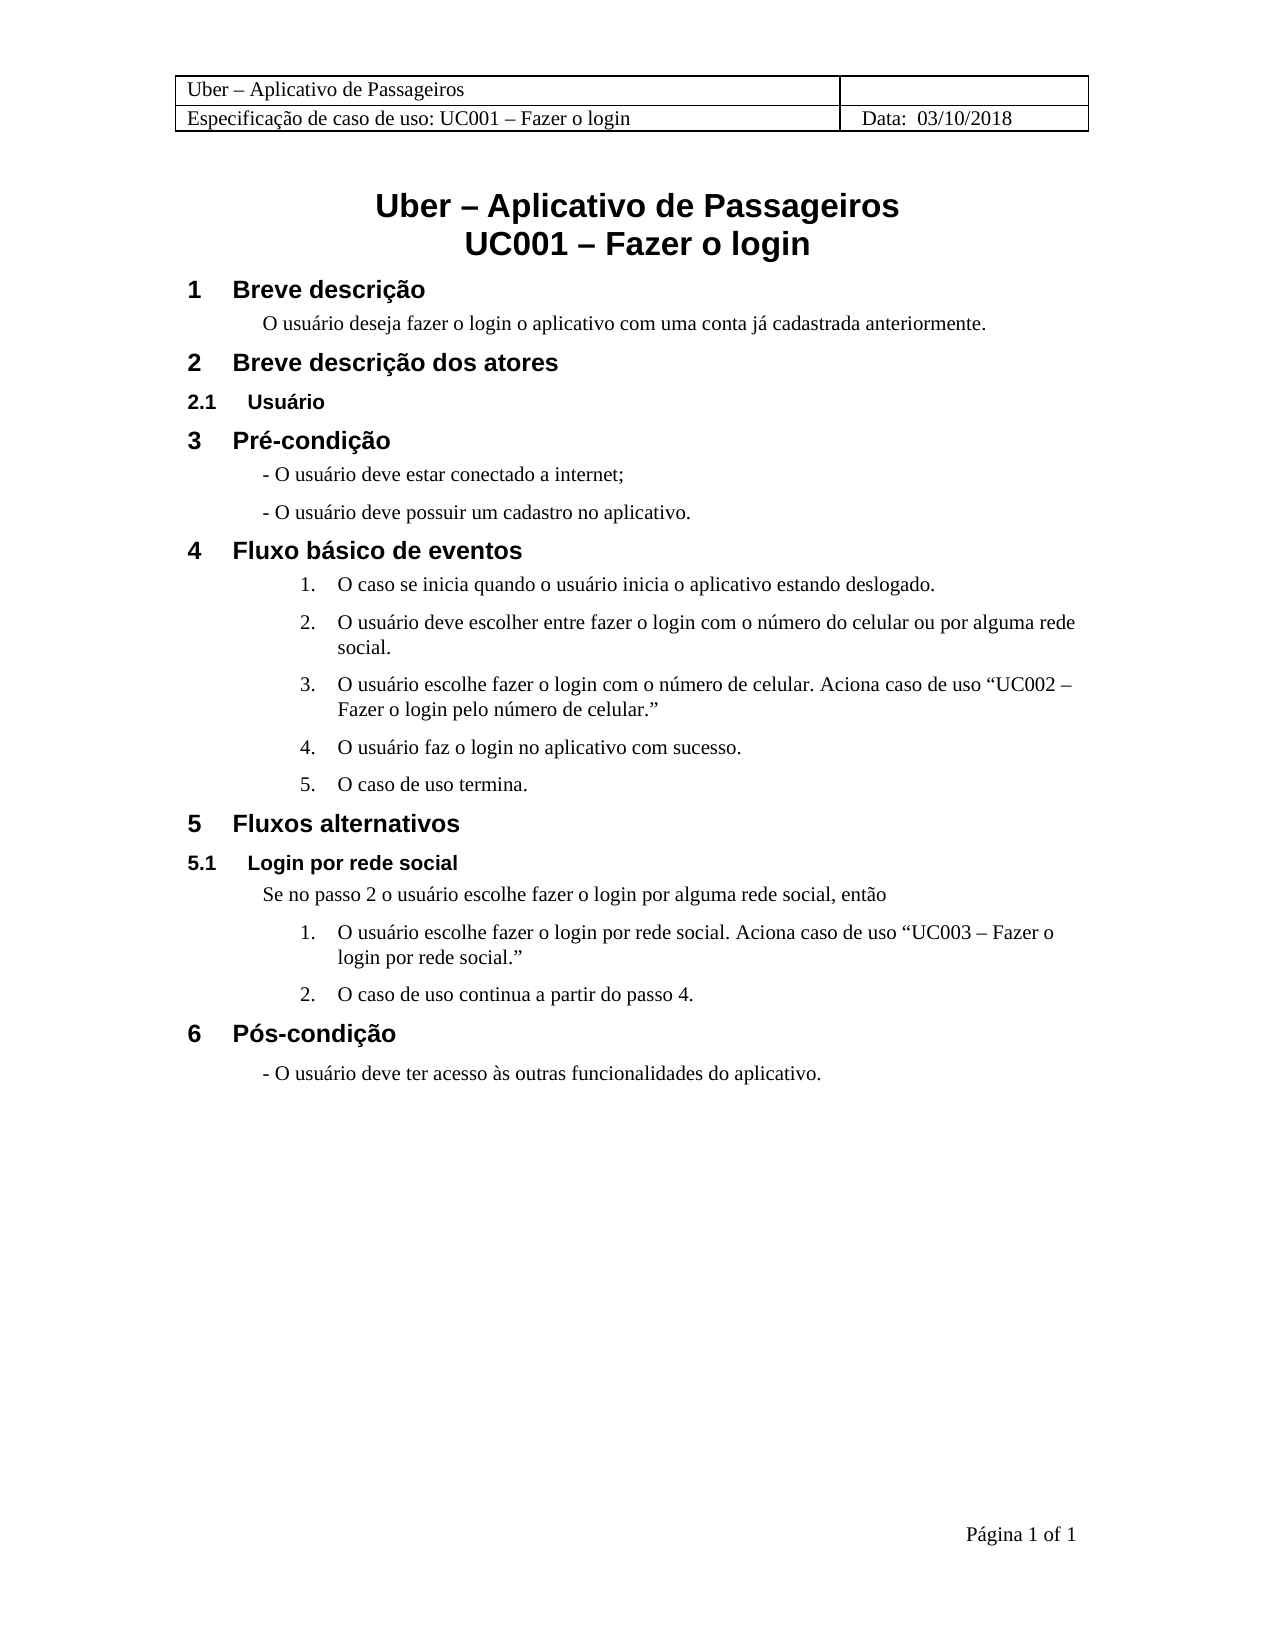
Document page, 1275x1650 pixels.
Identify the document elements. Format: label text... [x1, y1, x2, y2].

subtitle Login por rede social [187, 850, 1087, 875]
subtitle Uber – Aplicativo de Passageiros UC001 – Fazer o login [187, 186, 1087, 263]
list O usuário escolhe fazer o login por rede social. Aciona caso de uso “UC003 – Fazer o login por rede social.” [300, 919, 1087, 969]
subtitle Usuário [187, 389, 1087, 414]
text - O usuário deve estar conectado a internet; [262, 461, 1087, 486]
text O usuário deseja fazer o login o aplicativo com uma conta já cadastrada anteriormente. [262, 310, 1087, 335]
text Se no passo 2 o usuário escolhe fazer o login por alguma rede social, então [262, 881, 1087, 906]
list O caso de uso continua a partir do passo 4. [300, 981, 1087, 1006]
subtitle Breve descrição [187, 275, 1087, 304]
list O caso de uso termina. [300, 771, 1087, 796]
text - O usuário deve possuir um cadastro no aplicativo. [262, 499, 1087, 524]
list O usuário faz o login no aplicativo com sucesso. [300, 734, 1087, 759]
subtitle Fluxos alternativos [187, 809, 1087, 838]
subtitle Pós-condição [187, 1019, 1087, 1048]
subtitle Pré-condição [187, 426, 1087, 455]
list O usuário deve escolher entre fazer o login com o número do celular ou por alguma rede social. [300, 609, 1087, 659]
list O usuário escolhe fazer o login com o número de celular. Aciona caso de uso “UC002 – Fazer o login pelo número de celular.” [300, 671, 1087, 721]
subtitle - O usuário deve ter acesso às outras funcionalidades do aplicativo. [187, 1060, 1087, 1085]
subtitle Fluxo básico de eventos [187, 536, 1087, 565]
list O caso se inicia quando o usuário inicia o aplicativo estando deslogado. [300, 571, 1087, 596]
subtitle Breve descrição dos atores [187, 348, 1087, 376]
